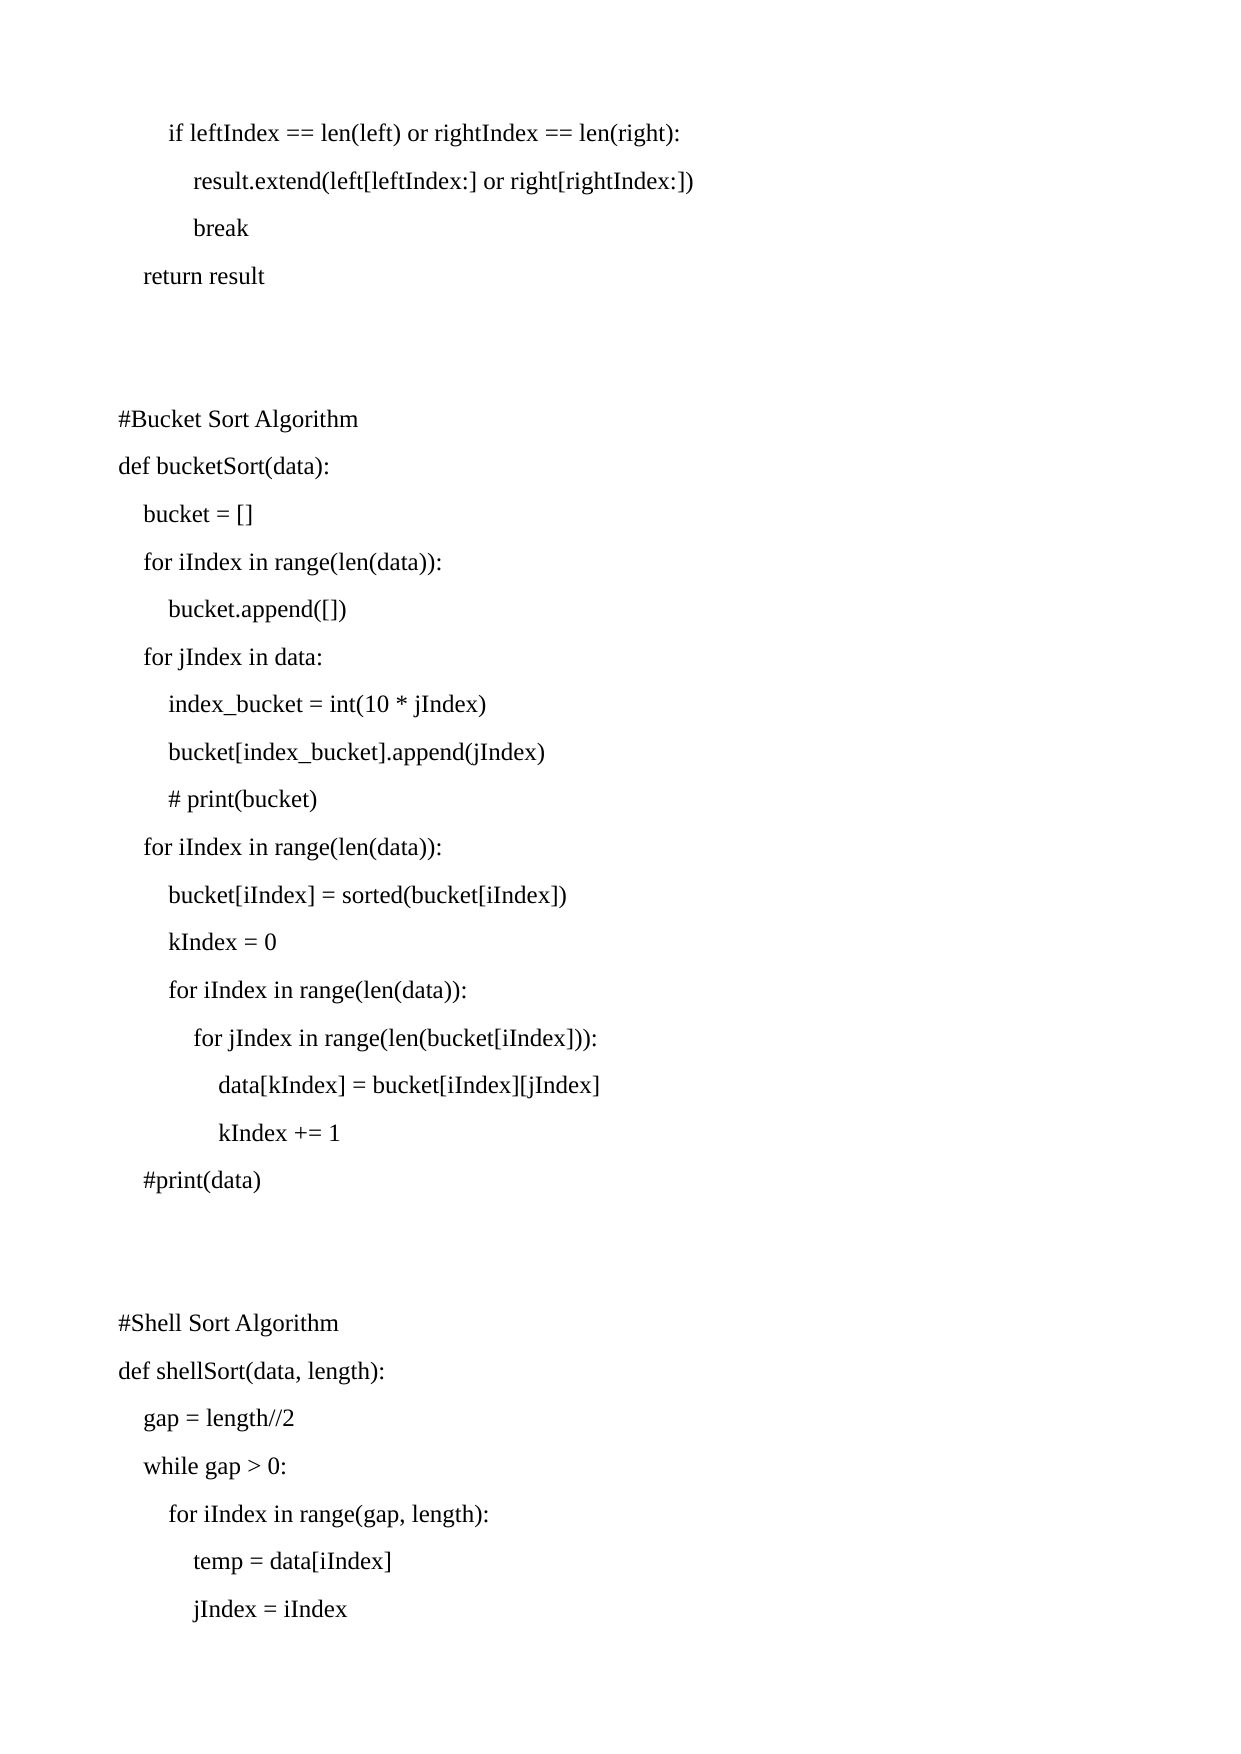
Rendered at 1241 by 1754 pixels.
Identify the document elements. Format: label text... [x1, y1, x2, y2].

text bucket[iIndex] = sorted(bucket[iIndex]) [118, 880, 1122, 908]
text bucket = [] [118, 499, 1122, 528]
text #Bucket Sort Algorithm [118, 404, 1122, 432]
text index_bucket = int(10 * jIndex) [118, 689, 1122, 718]
text data[kIndex] = bucket[iIndex][jIndex] [118, 1070, 1122, 1099]
text gap = length//2 [118, 1403, 1122, 1432]
text while gap > 0: [118, 1451, 1122, 1480]
text for jIndex in range(len(bucket[iIndex])): [118, 1023, 1122, 1051]
text kIndex = 0 [118, 927, 1122, 956]
text for iIndex in range(len(data)): [118, 832, 1122, 861]
text bucket.append([]) [118, 594, 1122, 623]
text for iIndex in range(len(data)): [118, 975, 1122, 1004]
text bucket[index_bucket].append(jIndex) [118, 737, 1122, 766]
text jIndex = iIndex [118, 1594, 1122, 1623]
text temp = data[iIndex] [118, 1546, 1122, 1575]
text if leftIndex == len(left) or rightIndex == len(right): [118, 118, 1122, 147]
text for iIndex in range(gap, length): [118, 1499, 1122, 1527]
text for iIndex in range(len(data)): [118, 547, 1122, 575]
text return result [118, 261, 1122, 290]
text #print(data) [118, 1165, 1122, 1194]
text kIndex += 1 [118, 1118, 1122, 1147]
text result.extend(left[leftIndex:] or right[rightIndex:]) [118, 166, 1122, 194]
text # print(bucket) [118, 784, 1122, 813]
text break [118, 213, 1122, 242]
text def shellSort(data, length): [118, 1356, 1122, 1384]
text #Shell Sort Algorithm [118, 1308, 1122, 1337]
text for jIndex in data: [118, 642, 1122, 671]
text def bucketSort(data): [118, 451, 1122, 480]
